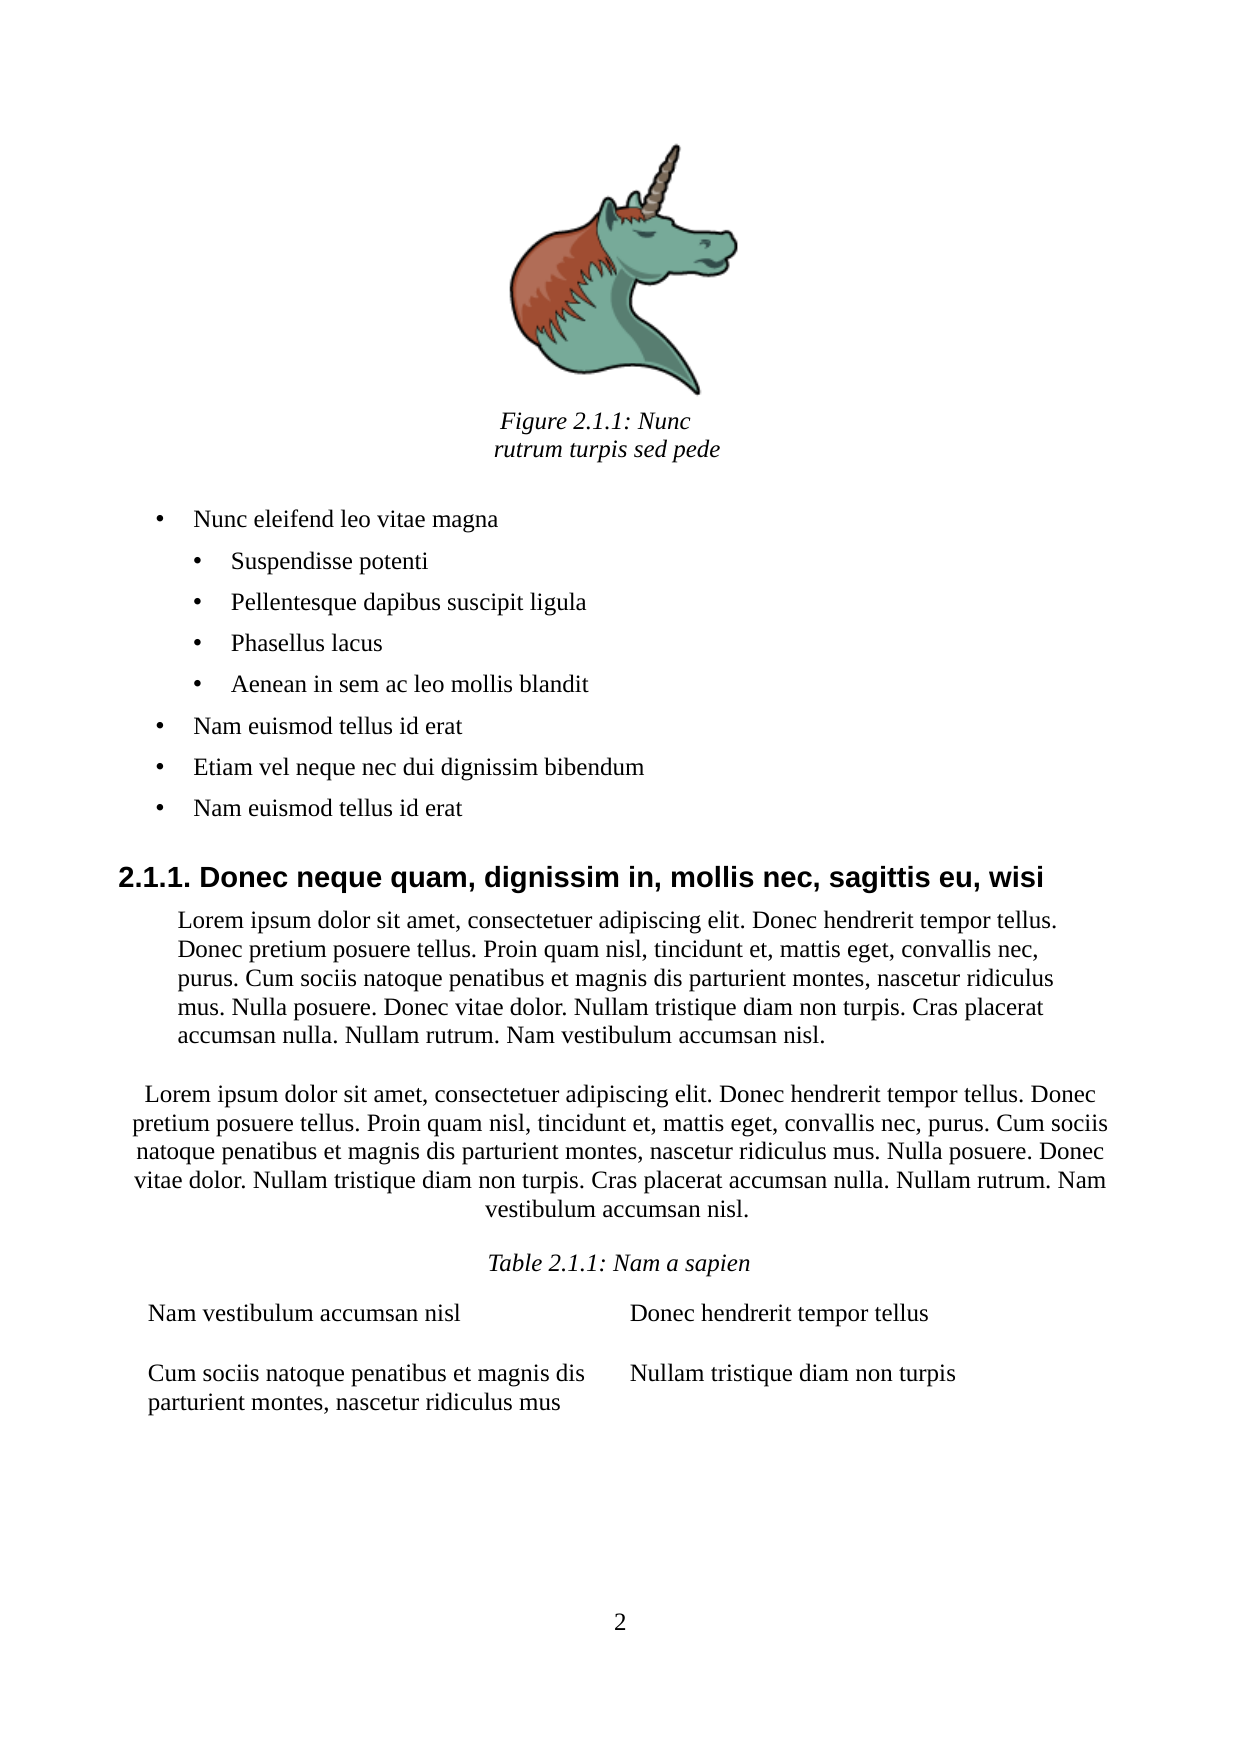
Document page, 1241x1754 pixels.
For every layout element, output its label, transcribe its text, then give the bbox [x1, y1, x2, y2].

list Etiam vel neque nec dui dignissim bibendum [156, 752, 1122, 781]
list Suspendisse potenti [193, 546, 1122, 574]
table_cell Nullam tristique diam non turpis [620, 1349, 1102, 1438]
list Aenean in sem ac leo mollis blandit [193, 669, 1122, 698]
text Lorem ipsum dolor sit amet, consectetuer adipiscing elit. Donec hendrerit tempor tellus. Donec pretium posuere tellus. Proin quam nisl, tincidunt et, mattis eget, convallis nec, purus. Cum sociis natoque penatibus et magnis dis parturient montes, nascetur ridiculus mus. Nulla posuere. Donec vitae dolor. Nullam tristique diam non turpis. Cras placerat accumsan nulla. Nullam rutrum. Nam vestibulum accumsan nisl. [177, 906, 1063, 1049]
table_cell Cum sociis natoque penatibus et magnis dis parturient montes, nascetur ridiculus mus [138, 1349, 620, 1438]
list Phasellus lacus [193, 628, 1122, 657]
list Pellentesque dapibus suscipit ligula [193, 587, 1122, 616]
subtitle Donec neque quam, dignissim in, mollis nec, sagittis eu, wisi [118, 859, 1122, 893]
table_header Donec hendrerit tempor tellus [620, 1289, 1102, 1349]
text Lorem ipsum dolor sit amet, consectetuer adipiscing elit. Donec hendrerit tempor tellus. Donec pretium posuere tellus. Proin quam nisl, tincidunt et, mattis eget, convallis nec, purus. Cum sociis natoque penatibus et magnis dis parturient montes, nascetur ridiculus mus. Nulla posuere. Donec vitae dolor. Nullam tristique diam non turpis. Cras placerat accumsan nulla. Nullam rutrum. Nam vestibulum accumsan nisl. [118, 1079, 1122, 1223]
text Figure 2.1.1: Nunc rutrum turpis sed pede [493, 406, 747, 463]
text Table 2.1.1: Nam a sapien [118, 1248, 1122, 1276]
list Nam euismod tellus id erat [156, 711, 1122, 739]
list Nunc eleifend leo vitae magna [156, 504, 1122, 533]
picture [493, 130, 747, 406]
list Nam euismod tellus id erat [156, 793, 1122, 822]
table_header Nam vestibulum accumsan nisl [138, 1289, 620, 1349]
